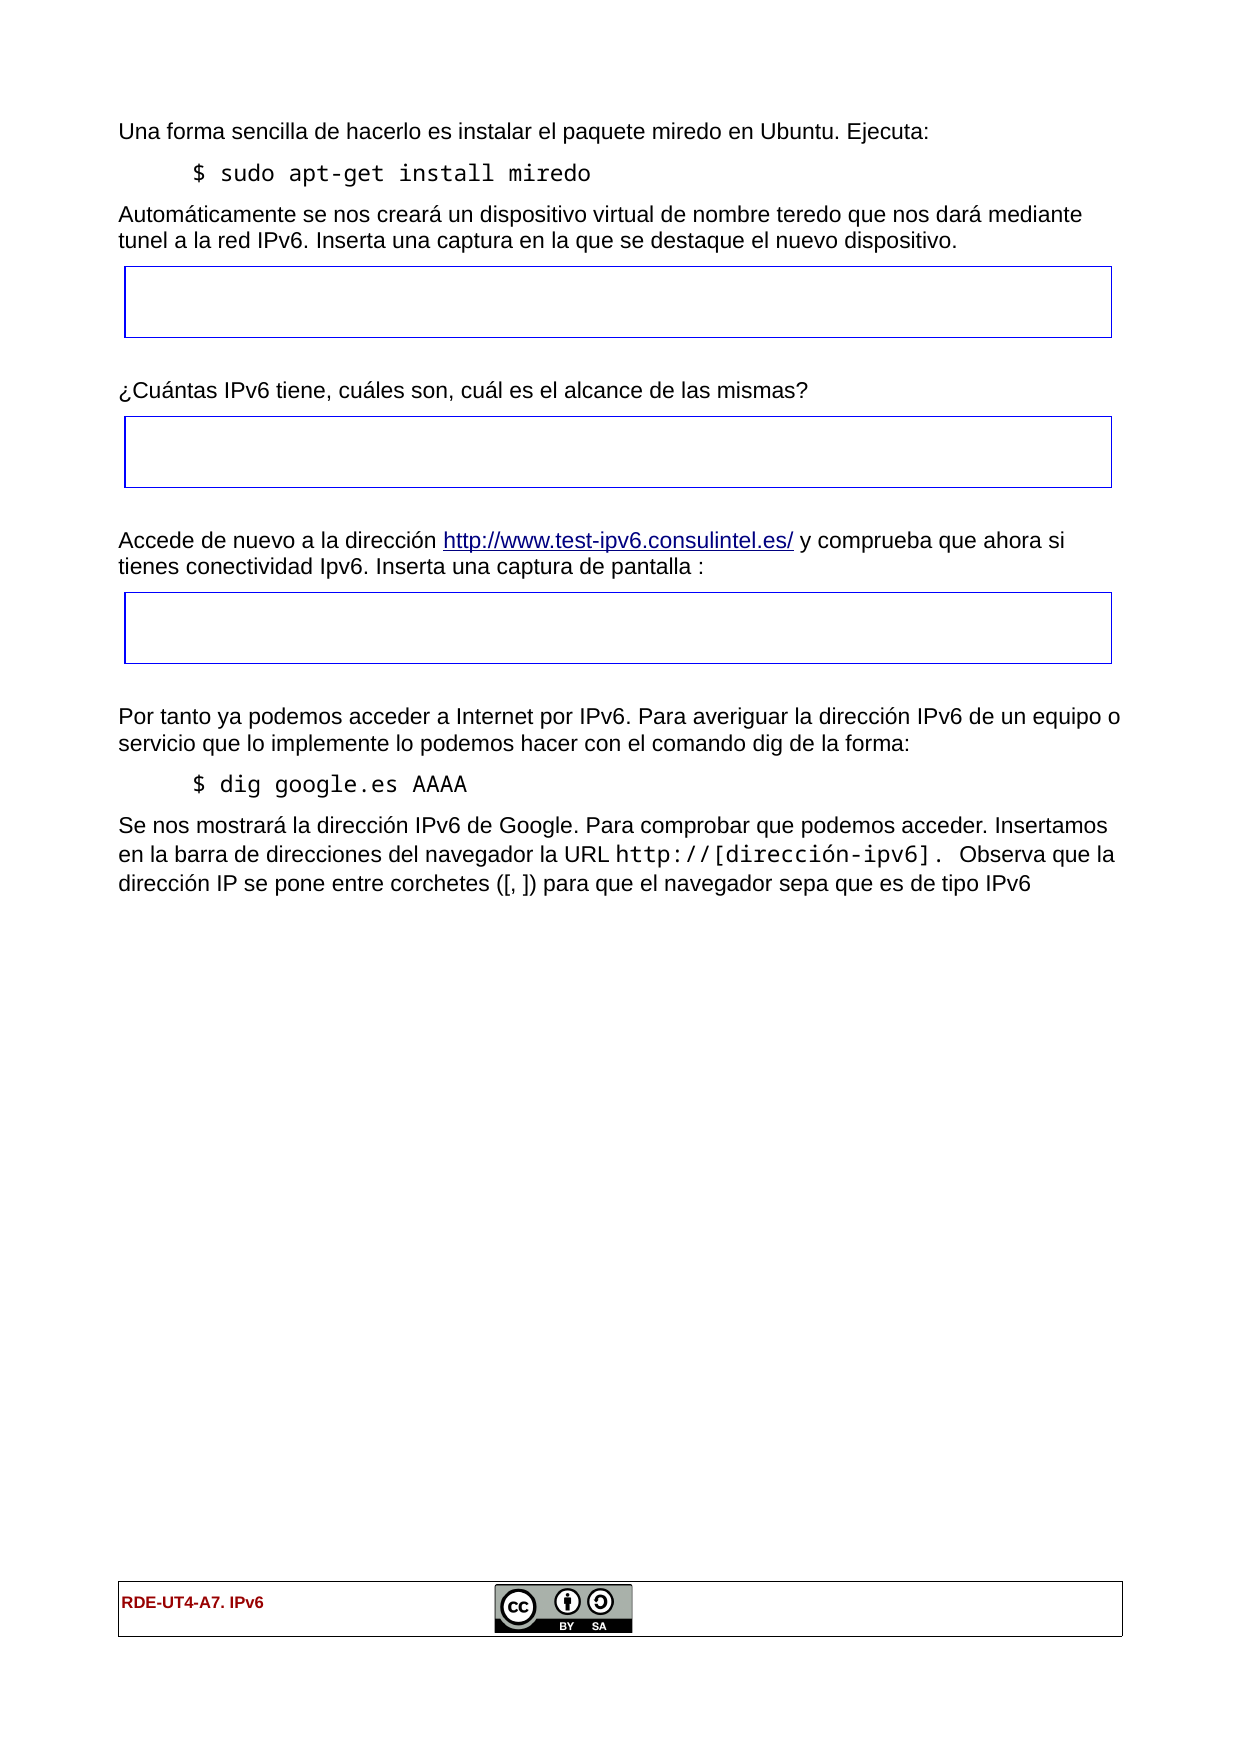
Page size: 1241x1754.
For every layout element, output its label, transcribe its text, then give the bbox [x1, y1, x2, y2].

picture [494, 1584, 633, 1633]
text $ sudo apt-get install miredo [192, 157, 1122, 188]
text Por tanto ya podemos acceder a Internet por IPv6. Para averiguar la dirección IPv6 de un equipo o servicio que lo implemente lo podemos hacer con el comando dig de la forma: [118, 703, 1122, 756]
text ¿Cuántas IPv6 tiene, cuáles son, cuál es el alcance de las mismas? [118, 377, 1122, 403]
text $ dig google.es AAAA [192, 768, 1122, 799]
table_header [126, 417, 1111, 487]
text Accede de nuevo a la dirección http://www.test-ipv6.consulintel.es/ y comprueba que ahora si tienes conectividad Ipv6. Inserta una captura de pantalla : [118, 527, 1122, 579]
text Automáticamente se nos creará un dispositivo virtual de nombre teredo que nos dará mediante tunel a la red IPv6. Inserta una captura en la que se destaque el nuevo dispositivo. [118, 201, 1122, 253]
table_header [126, 593, 1111, 663]
table_header [126, 267, 1111, 337]
text Se nos mostrará la dirección IPv6 de Google. Para comprobar que podemos acceder. Insertamos en la barra de direcciones del navegador la URL http://[dirección-ipv6]. Observa que la dirección IP se pone entre corchetes ([, ]) para que el navegador sepa que es de tipo IPv6 [118, 812, 1122, 896]
text Una forma sencilla de hacerlo es instalar el paquete miredo en Ubuntu. Ejecuta: [118, 118, 1122, 144]
